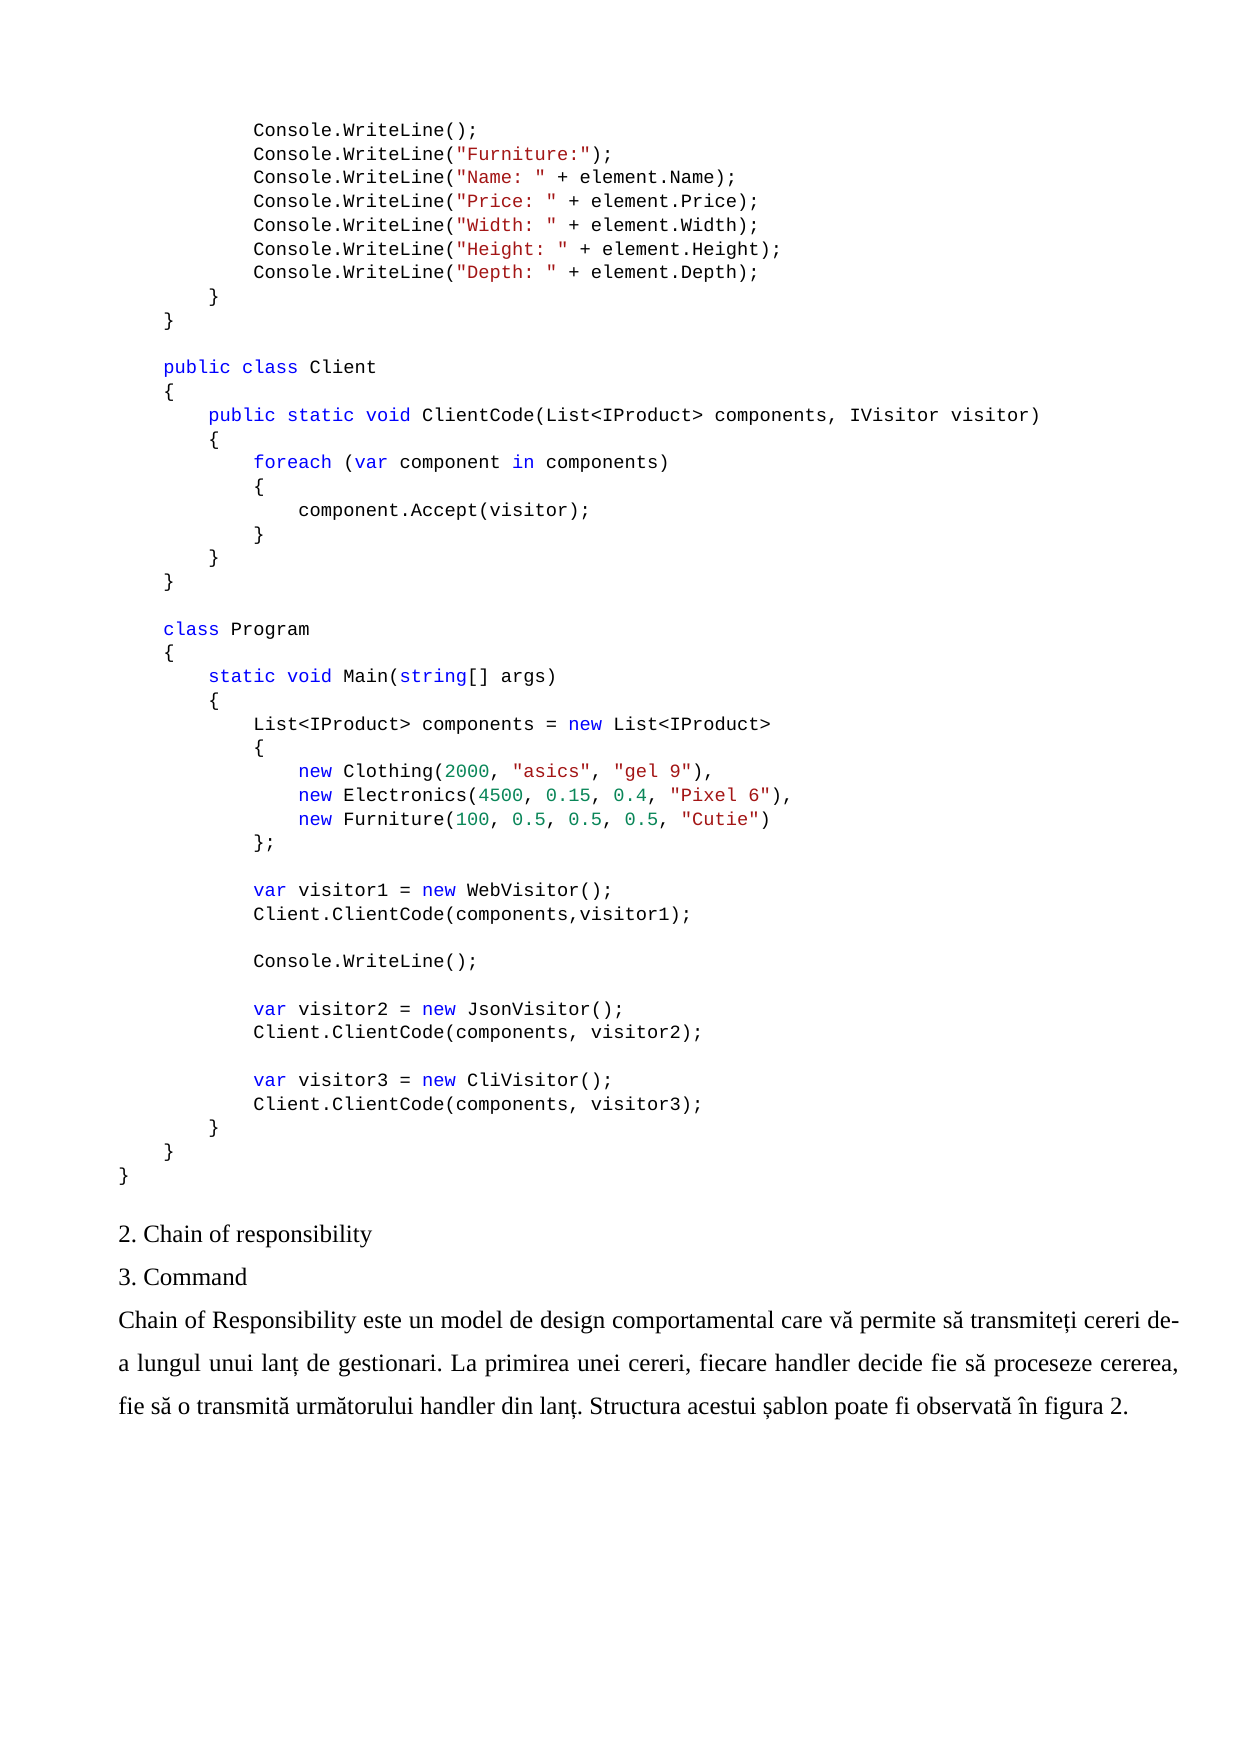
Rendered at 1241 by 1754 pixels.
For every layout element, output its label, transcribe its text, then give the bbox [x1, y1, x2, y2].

text var visitor3 = new CliVisitor(); [118, 1068, 1181, 1092]
text { [118, 688, 1181, 712]
text { [118, 474, 1181, 498]
text Client.ClientCode(components, visitor3); [118, 1092, 1181, 1116]
text Console.WriteLine("Width: " + element.Width); [118, 213, 1181, 237]
text new Clothing(2000, "asics", "gel 9"), [118, 759, 1181, 783]
text Client.ClientCode(components,visitor1); [118, 902, 1181, 926]
text } [118, 1163, 1181, 1187]
text static void Main(string[] args) [118, 664, 1181, 688]
text Console.WriteLine(); [118, 118, 1181, 142]
text { [118, 379, 1181, 403]
text 3. Command [118, 1262, 1181, 1291]
text new Furniture(100, 0.5, 0.5, 0.5, "Cutie") [118, 807, 1181, 831]
text { [118, 736, 1181, 759]
text Console.WriteLine(); [118, 949, 1181, 973]
text Console.WriteLine("Furniture:"); [118, 142, 1181, 166]
text public static void ClientCode(List<IProduct> components, IVisitor visitor) [118, 403, 1181, 427]
text Client.ClientCode(components, visitor2); [118, 1021, 1181, 1044]
text List<IProduct> components = new List<IProduct> [118, 712, 1181, 736]
text Console.WriteLine("Height: " + element.Height); [118, 237, 1181, 261]
text } [118, 284, 1181, 308]
text var visitor2 = new JsonVisitor(); [118, 997, 1181, 1021]
text Chain of Responsibility este un model de design comportamental care vă permite să transmiteți cereri de-a lungul unui lanț de gestionari. La primirea unei cereri, fiecare handler decide fie să proceseze cererea, fie să o transmită următorului handler din lanț. Structura acestui șablon poate fi observată în figura 2. [118, 1305, 1181, 1420]
text { [118, 641, 1181, 664]
text } [118, 569, 1181, 593]
text component.Accept(visitor); [118, 498, 1181, 522]
text public class Client [118, 356, 1181, 379]
text { [118, 427, 1181, 451]
text } [118, 1116, 1181, 1139]
text class Program [118, 617, 1181, 641]
text } [118, 522, 1181, 546]
text } [118, 1139, 1181, 1163]
text Console.WriteLine("Depth: " + element.Depth); [118, 261, 1181, 284]
text var visitor1 = new WebVisitor(); [118, 878, 1181, 902]
text 2. Chain of responsibility [118, 1219, 1181, 1247]
text }; [118, 831, 1181, 854]
text Console.WriteLine("Name: " + element.Name); [118, 166, 1181, 189]
text } [118, 308, 1181, 332]
text new Electronics(4500, 0.15, 0.4, "Pixel 6"), [118, 783, 1181, 807]
text foreach (var component in components) [118, 451, 1181, 474]
text } [118, 546, 1181, 569]
text Console.WriteLine("Price: " + element.Price); [118, 189, 1181, 213]
